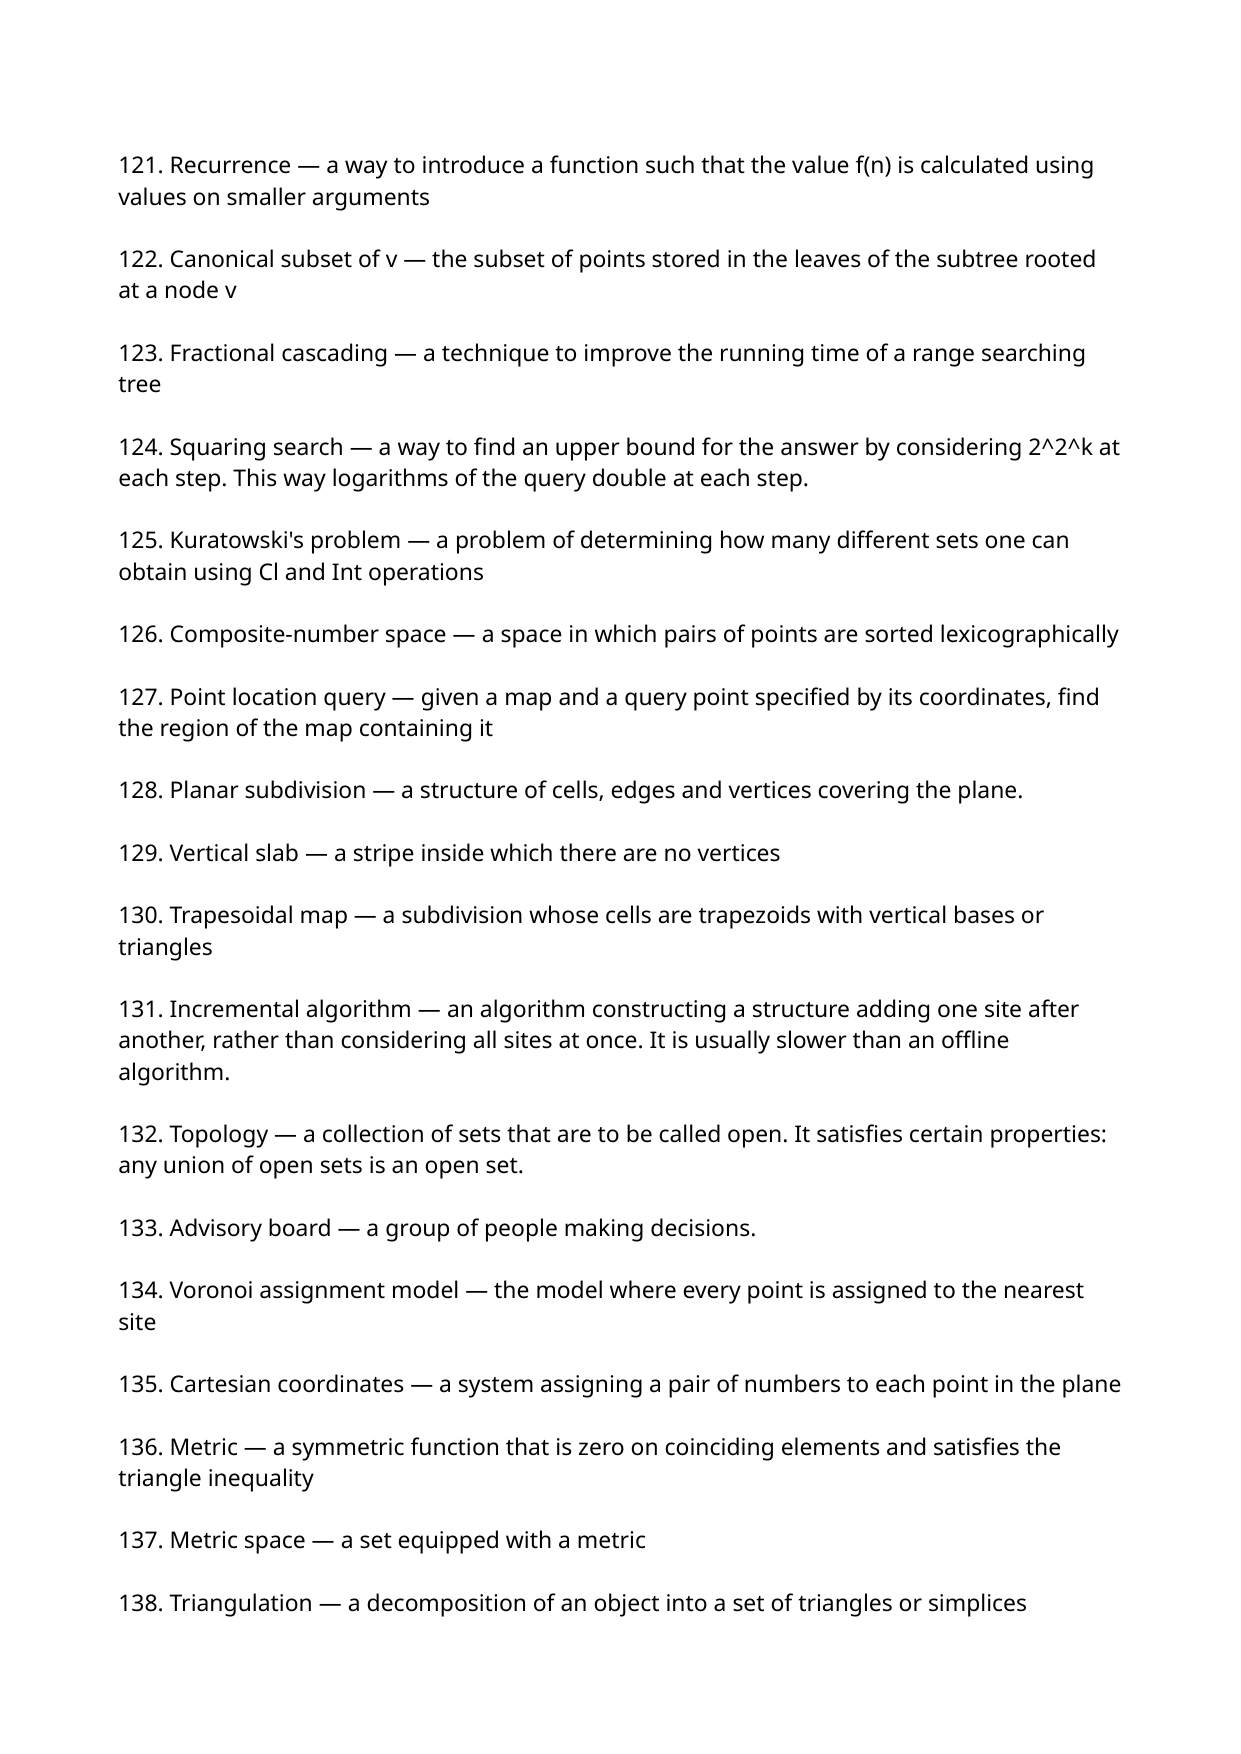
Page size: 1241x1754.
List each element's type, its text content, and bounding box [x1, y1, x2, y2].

text 131. Incremental algorithm — an algorithm constructing a structure adding one site after another, rather than considering all sites at once. It is usually slower than an offline algorithm. [118, 993, 1122, 1087]
text 132. Topology — a collection of sets that are to be called open. It satisfies certain properties: any union of open sets is an open set. [118, 1118, 1122, 1181]
text 129. Vertical slab — a stripe inside which there are no vertices [118, 837, 1122, 868]
text 130. Trapesoidal map — a subdivision whose cells are trapezoids with vertical bases or triangles [118, 899, 1122, 962]
text 127. Point location query — given a map and a query point specified by its coordinates, find the region of the map containing it [118, 681, 1122, 743]
text 121. Recurrence — a way to introduce a function such that the value f(n) is calculated using values on smaller arguments [118, 149, 1122, 212]
text 123. Fractional cascading — a technique to improve the running time of a range searching tree [118, 337, 1122, 399]
text 136. Metric — a symmetric function that is zero on coinciding elements and satisfies the triangle inequality [118, 1431, 1122, 1493]
text 135. Cartesian coordinates — a system assigning a pair of numbers to each point in the plane [118, 1368, 1122, 1399]
text 126. Composite-number space — a space in which pairs of points are sorted lexicographically [118, 618, 1122, 649]
text 125. Kuratowski's problem — a problem of determining how many different sets one can obtain using Cl and Int operations [118, 524, 1122, 587]
text 134. Voronoi assignment model — the model where every point is assigned to the nearest site [118, 1274, 1122, 1337]
text 138. Triangulation — a decomposition of an object into a set of triangles or simplices [118, 1587, 1122, 1618]
text 122. Canonical subset of v — the subset of points stored in the leaves of the subtree rooted at a node v [118, 243, 1122, 306]
text 137. Metric space — a set equipped with a metric [118, 1524, 1122, 1556]
text 124. Squaring search — a way to find an upper bound for the answer by considering 2^2^k at each step. This way logarithms of the query double at each step. [118, 431, 1122, 493]
text 133. Advisory board — a group of people making decisions. [118, 1212, 1122, 1243]
text 128. Planar subdivision — a structure of cells, edges and vertices covering the plane. [118, 774, 1122, 806]
